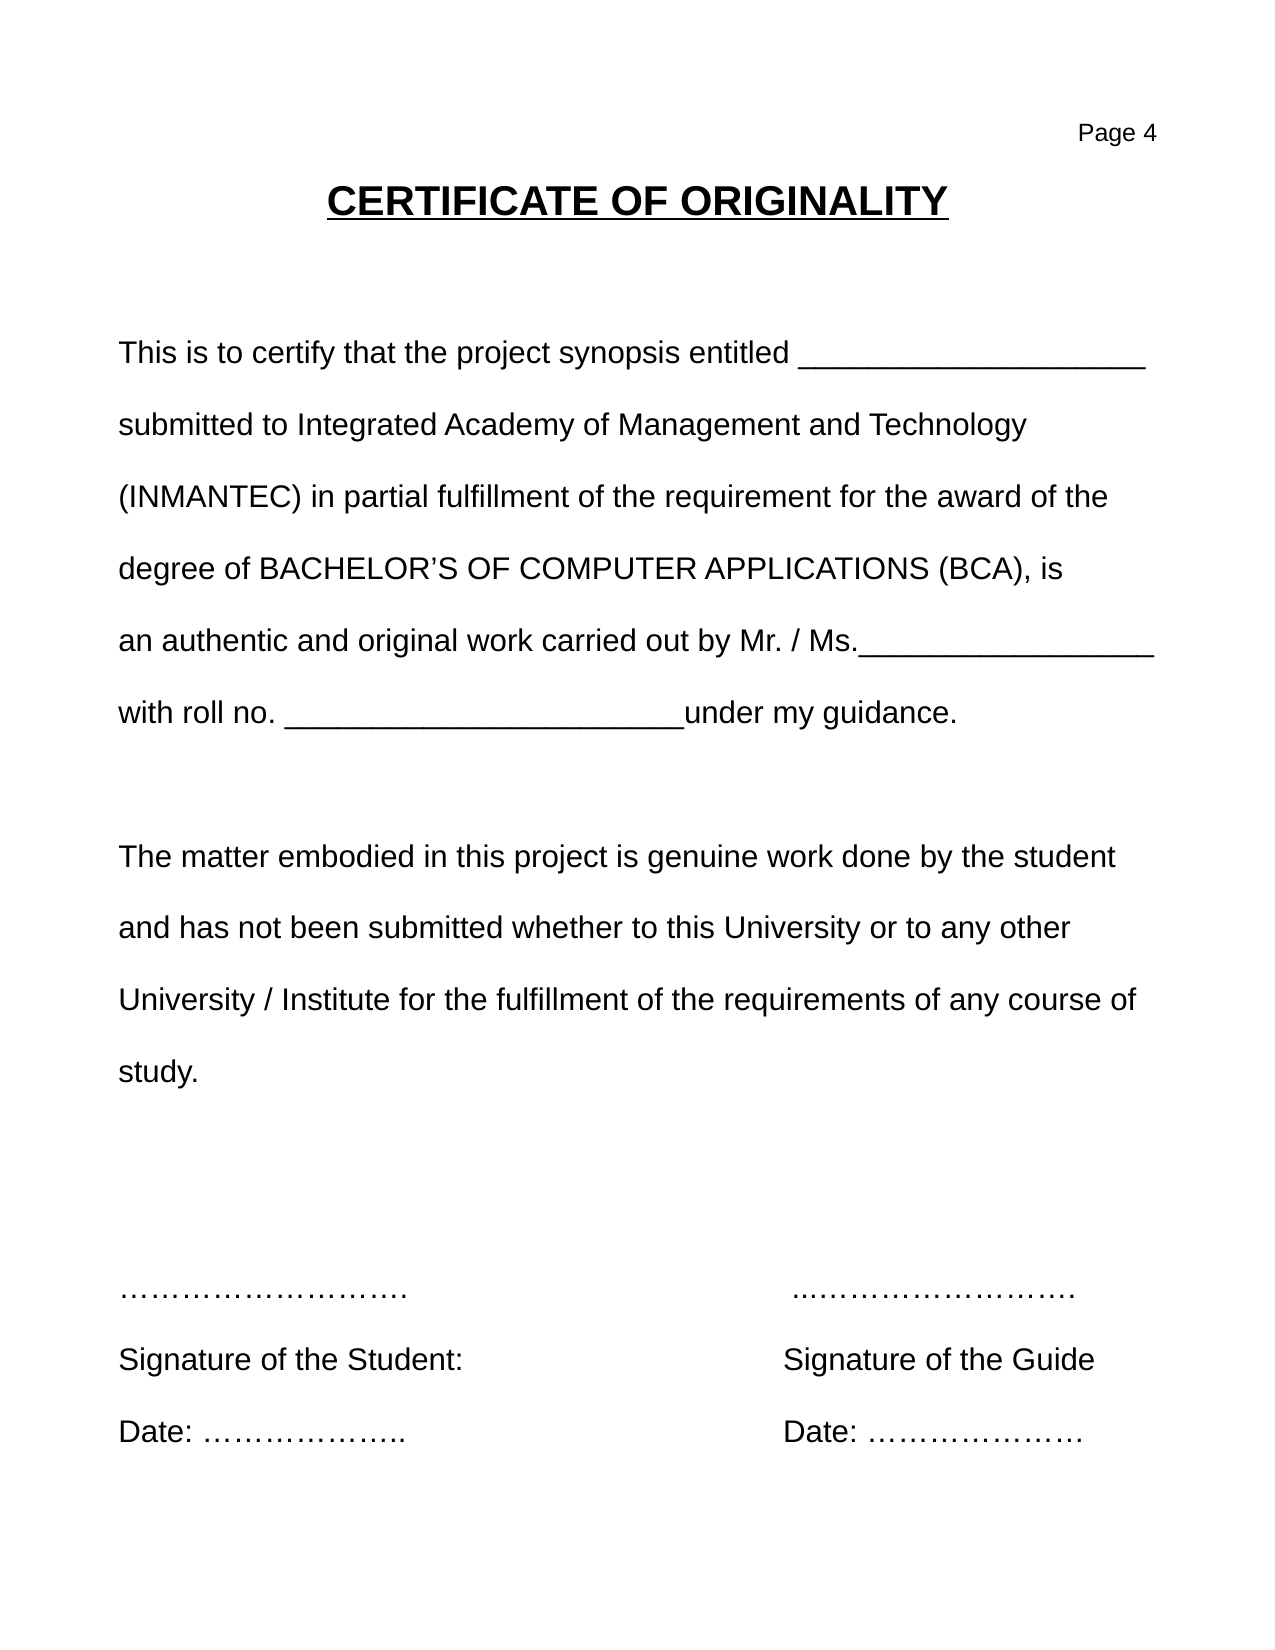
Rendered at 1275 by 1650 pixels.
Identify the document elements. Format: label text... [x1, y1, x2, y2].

text an authentic and original work carried out by Mr. / Ms._________________ [118, 622, 1157, 658]
text CERTIFICATE OF ORIGINALITY [118, 176, 1157, 224]
text Signature of the Student: Signature of the Guide [118, 1341, 1157, 1377]
text The matter embodied in this project is genuine work done by the student and has not been submitted whether to this University or to any other University / Institute for the fulfillment of the requirements of any course of study. [118, 838, 1157, 1089]
text with roll no. _______________________under my guidance. [118, 694, 1157, 730]
text Date: ……………….. Date: ………………… [118, 1413, 1157, 1448]
text ………………………. ...……………………. [118, 1269, 1157, 1305]
text submitted to Integrated Academy of Management and Technology (INMANTEC) in partial fulfillment of the requirement for the award of the degree of BACHELOR’S OF COMPUTER APPLICATIONS (BCA), is [118, 406, 1157, 586]
text This is to certify that the project synopsis entitled ____________________ [118, 334, 1157, 370]
